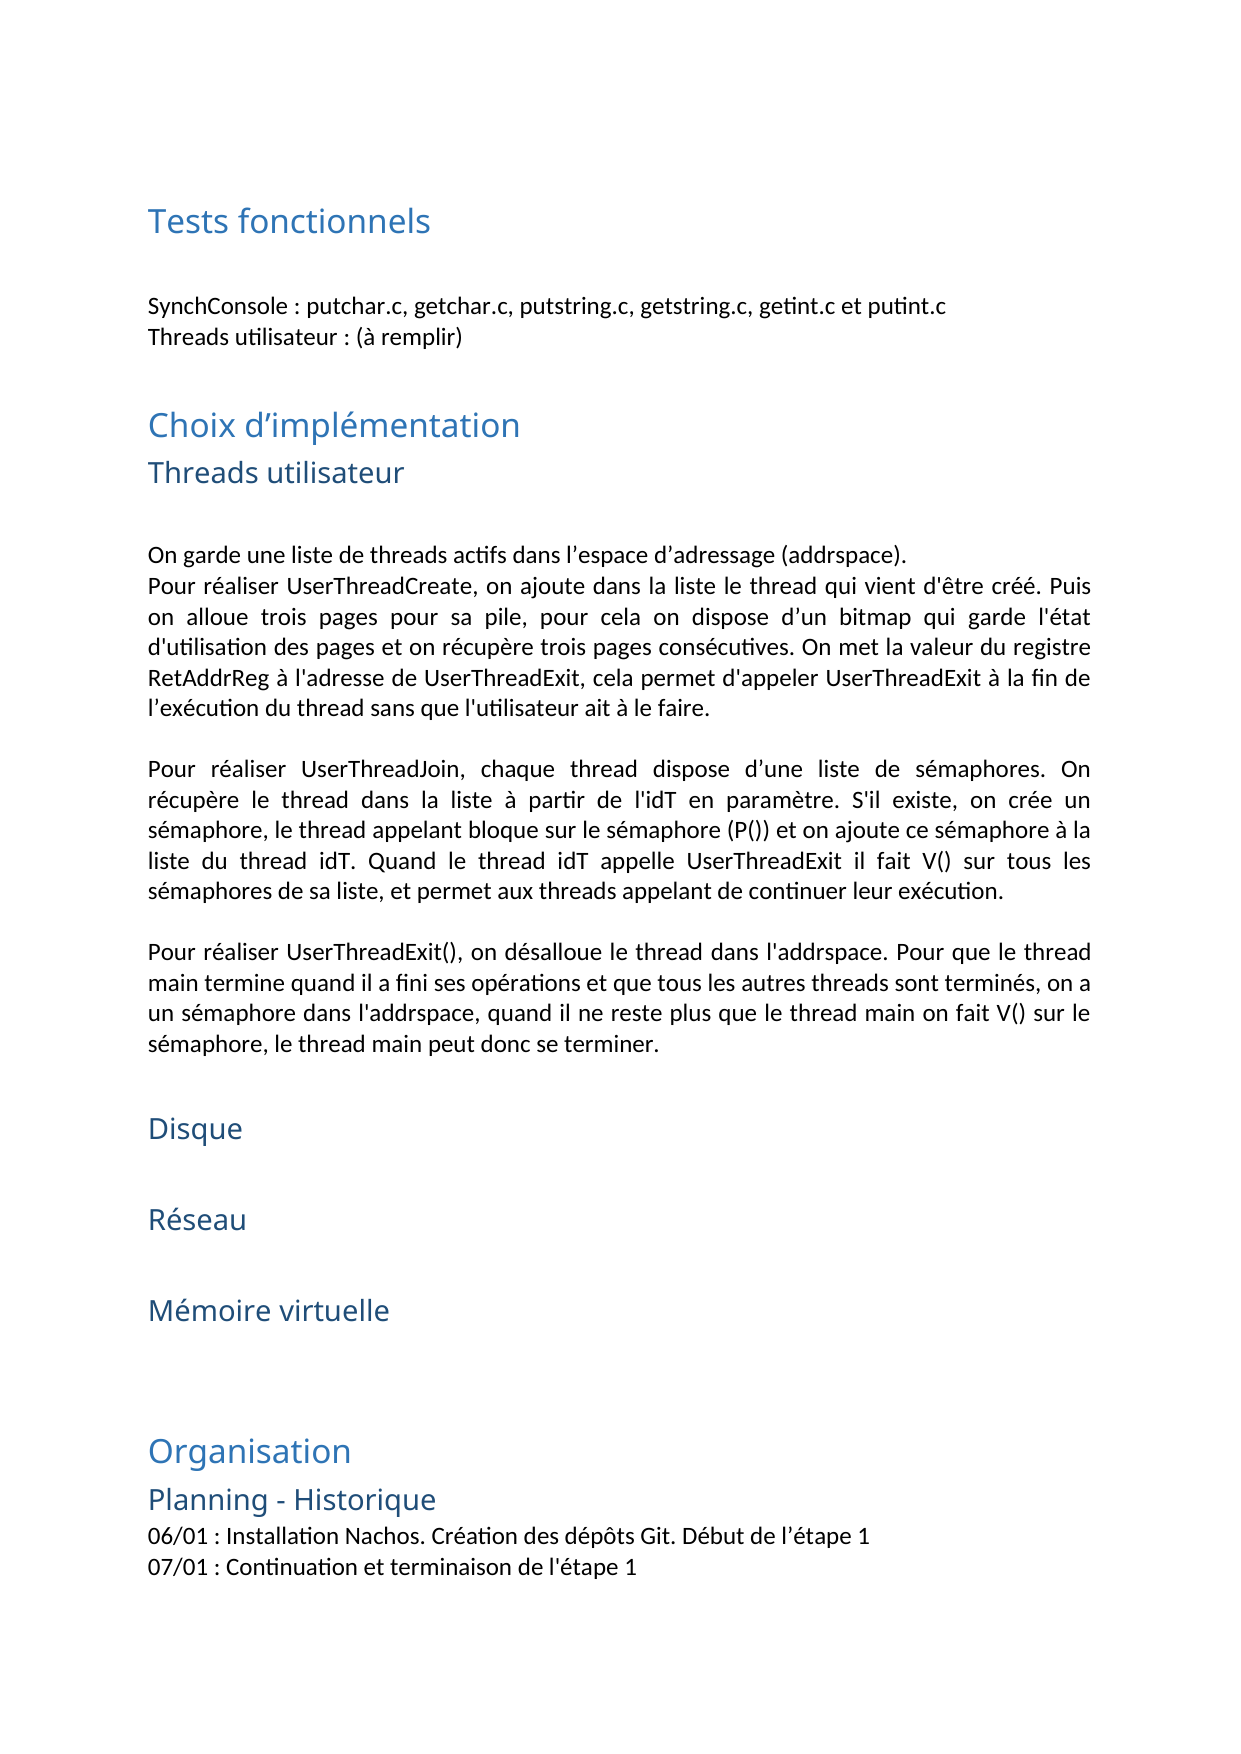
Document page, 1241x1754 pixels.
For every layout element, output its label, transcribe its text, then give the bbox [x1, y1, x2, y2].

text Pour réaliser UserThreadCreate, on ajoute dans la liste le thread qui vient d'être créé. Puis on alloue trois pages pour sa pile, pour cela on dispose d’un bitmap qui garde l'état d'utilisation des pages et on récupère trois pages consécutives. On met la valeur du registre RetAddrReg à l'adresse de UserThreadExit, cela permet d'appeler UserThreadExit à la fin de l’exécution du thread sans que l'utilisateur ait à le faire. [148, 570, 1093, 723]
subtitle Choix d’implémentation [148, 401, 1093, 447]
subtitle Disque [148, 1108, 1093, 1148]
subtitle Tests fonctionnels [148, 197, 1093, 243]
subtitle Organisation [148, 1428, 1093, 1473]
text Pour réaliser UserThreadJoin, chaque thread dispose d’une liste de sémaphores. On récupère le thread dans la liste à partir de l'idT en paramètre. S'il existe, on crée un sémaphore, le thread appelant bloque sur le sémaphore (P()) et on ajoute ce sémaphore à la liste du thread idT. Quand le thread idT appelle UserThreadExit il fait V() sur tous les sémaphores de sa liste, et permet aux threads appelant de continuer leur exécution. [148, 753, 1093, 906]
text 07/01 : Continuation et terminaison de l'étape 1 [148, 1551, 1093, 1581]
text Threads utilisateur : (à remplir) [148, 321, 1093, 351]
text SynchConsole : putchar.c, getchar.c, putstring.c, getstring.c, getint.c et putint.c [148, 290, 1093, 321]
subtitle Threads utilisateur [148, 453, 1093, 492]
text 06/01 : Installation Nachos. Création des dépôts Git. Début de l’étape 1 [148, 1520, 1093, 1551]
text On garde une liste de threads actifs dans l’espace d’adressage (addrspace). [148, 540, 1093, 570]
subtitle Réseau [148, 1199, 1093, 1239]
subtitle Planning - Historique [148, 1479, 1093, 1519]
subtitle Mémoire virtuelle [148, 1291, 1093, 1330]
text Pour réaliser UserThreadExit(), on désalloue le thread dans l'addrspace. Pour que le thread main termine quand il a fini ses opérations et que tous les autres threads sont terminés, on a un sémaphore dans l'addrspace, quand il ne reste plus que le thread main on fait V() sur le sémaphore, le thread main peut donc se terminer. [148, 936, 1093, 1058]
